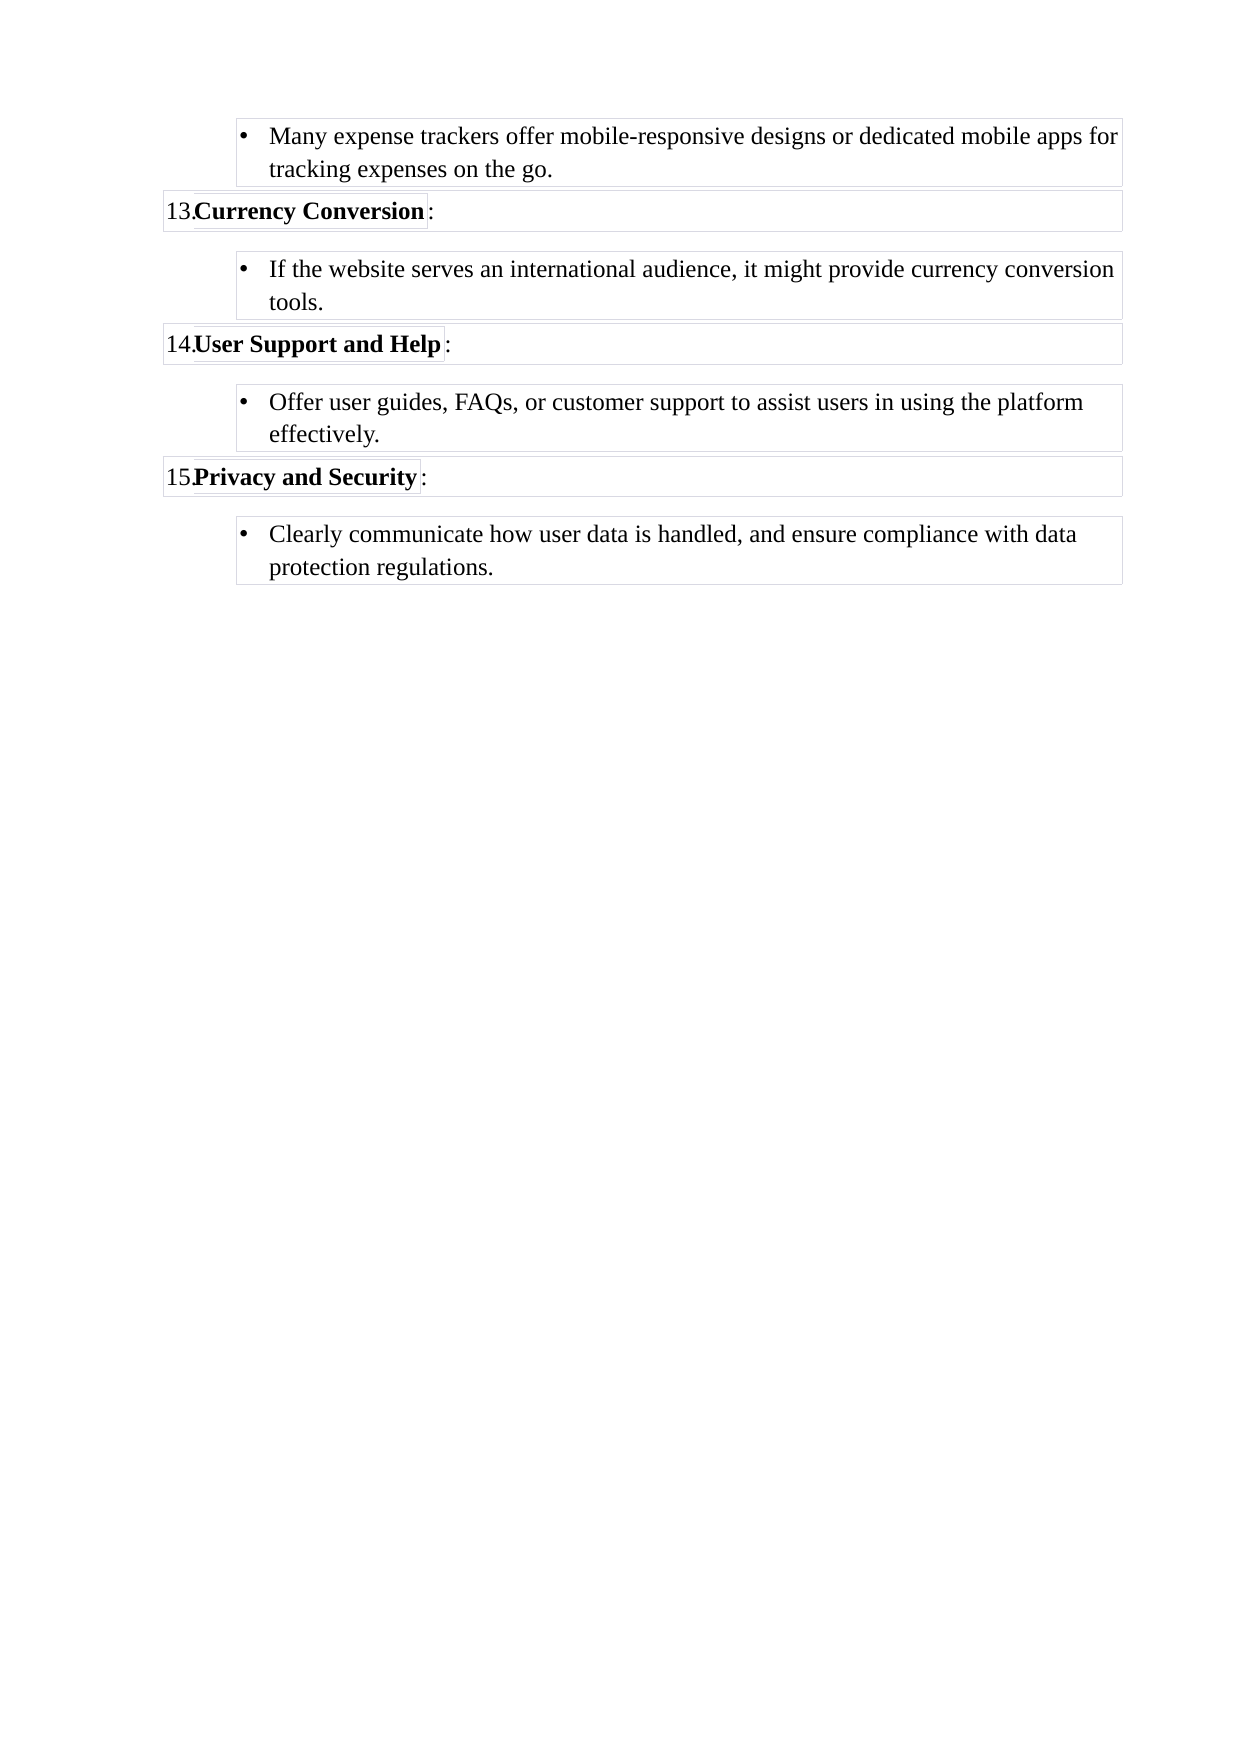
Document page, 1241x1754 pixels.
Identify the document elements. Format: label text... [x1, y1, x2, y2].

list If the website serves an international audience, it might provide currency conversion tools. [237, 252, 1122, 319]
list Privacy and Security: [164, 457, 1122, 496]
list Offer user guides, FAQs, or customer support to assist users in using the platform effectively. [237, 385, 1122, 451]
list Currency Conversion: [164, 191, 1122, 231]
list User Support and Help: [164, 324, 1122, 364]
list Many expense trackers offer mobile-responsive designs or dedicated mobile apps for tracking expenses on the go. [237, 119, 1122, 186]
list Clearly communicate how user data is handled, and ensure compliance with data protection regulations. [237, 517, 1122, 584]
